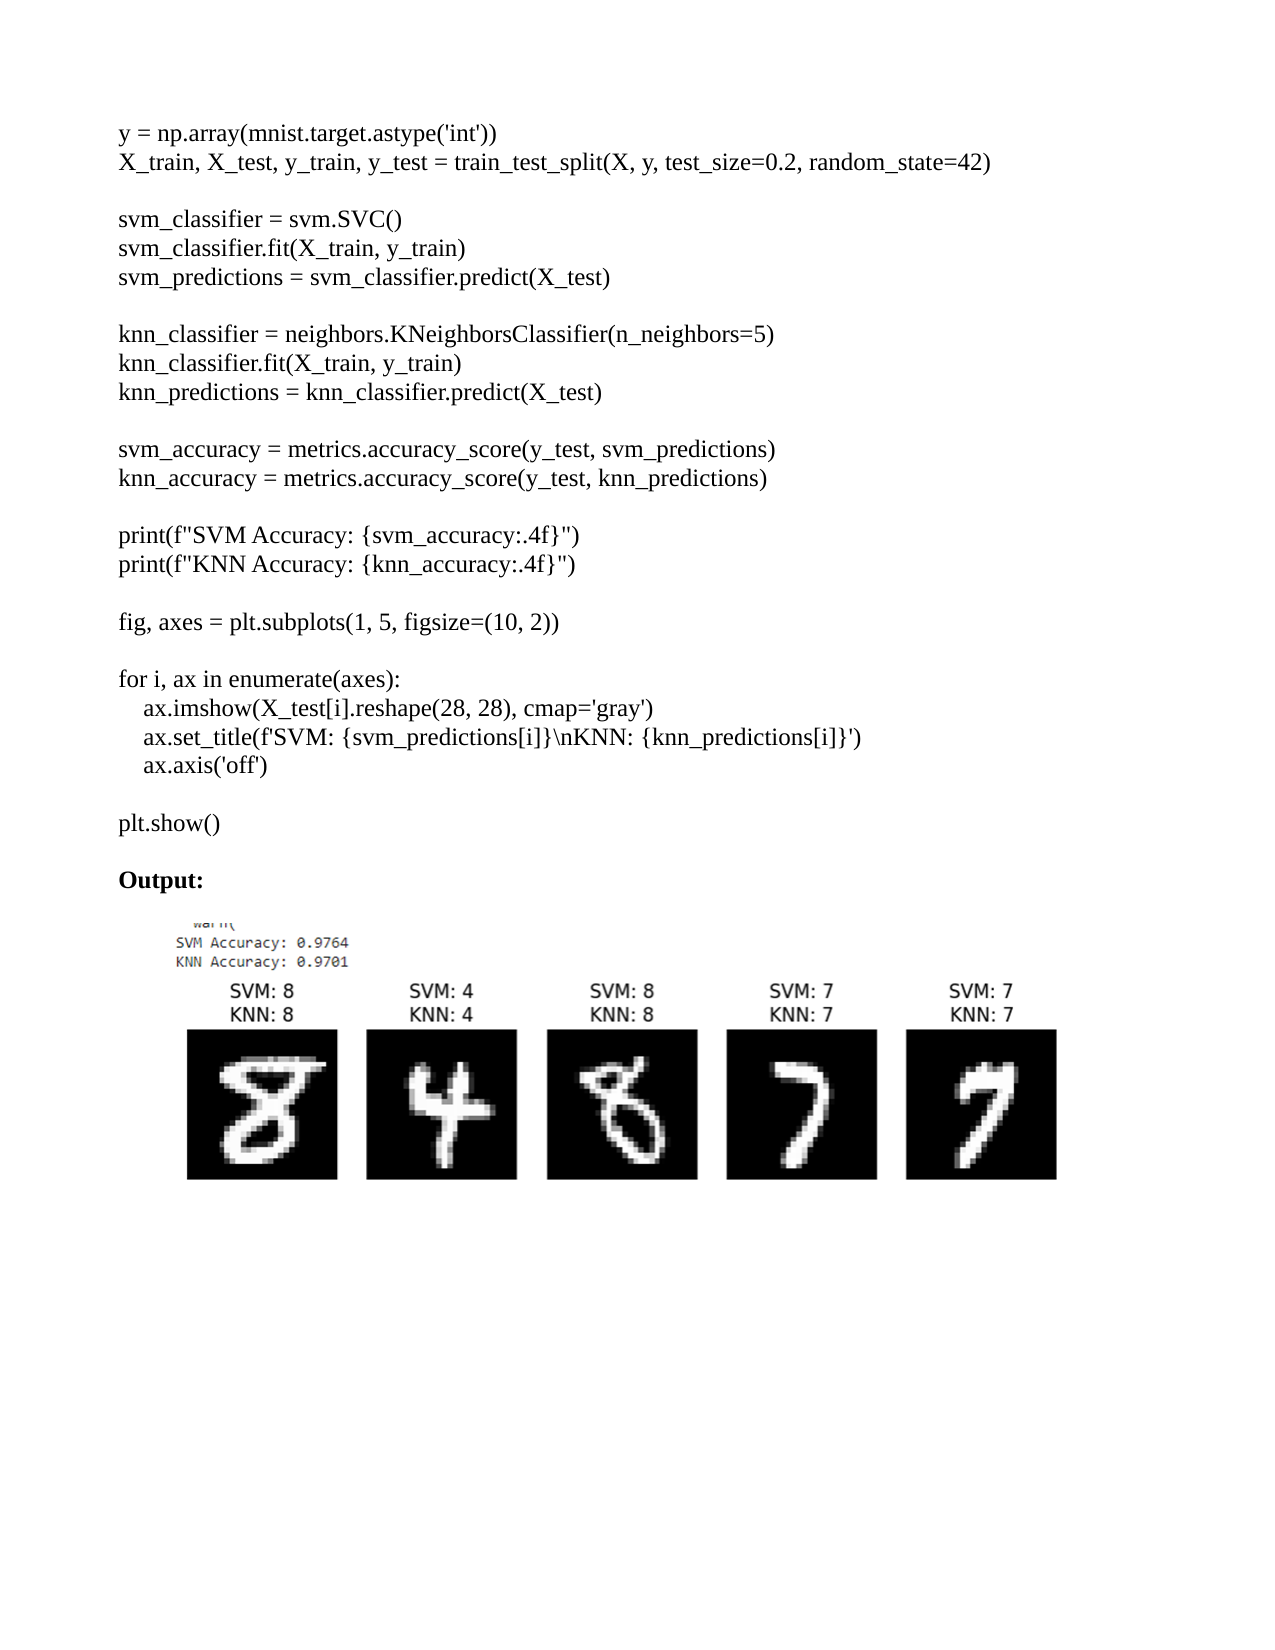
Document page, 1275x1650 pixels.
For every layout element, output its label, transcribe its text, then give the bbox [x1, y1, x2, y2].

text print(f"KNN Accuracy: {knn_accuracy:.4f}") [118, 549, 1157, 578]
text fig, axes = plt.subplots(1, 5, figsize=(10, 2)) [118, 607, 1157, 636]
text svm_accuracy = metrics.accuracy_score(y_test, svm_predictions) [118, 434, 1157, 463]
picture [168, 923, 1107, 1202]
text knn_classifier.fit(X_train, y_train) [118, 348, 1157, 377]
text ax.axis('off') [118, 751, 1157, 779]
text for i, ax in enumerate(axes): [118, 664, 1157, 693]
text knn_accuracy = metrics.accuracy_score(y_test, knn_predictions) [118, 463, 1157, 492]
text svm_classifier = svm.SVC() [118, 204, 1157, 233]
text plt.show() [118, 808, 1157, 837]
text y = np.array(mnist.target.astype('int')) [118, 118, 1157, 147]
text svm_classifier.fit(X_train, y_train) [118, 233, 1157, 262]
text ax.imshow(X_test[i].reshape(28, 28), cmap='gray') [118, 693, 1157, 722]
text knn_classifier = neighbors.KNeighborsClassifier(n_neighbors=5) [118, 319, 1157, 348]
text Output: [118, 866, 1157, 894]
text svm_predictions = svm_classifier.predict(X_test) [118, 262, 1157, 291]
text X_train, X_test, y_train, y_test = train_test_split(X, y, test_size=0.2, random_state=42) [118, 147, 1157, 176]
text ax.set_title(f'SVM: {svm_predictions[i]}\nKNN: {knn_predictions[i]}') [118, 722, 1157, 751]
text knn_predictions = knn_classifier.predict(X_test) [118, 377, 1157, 406]
text print(f"SVM Accuracy: {svm_accuracy:.4f}") [118, 521, 1157, 549]
